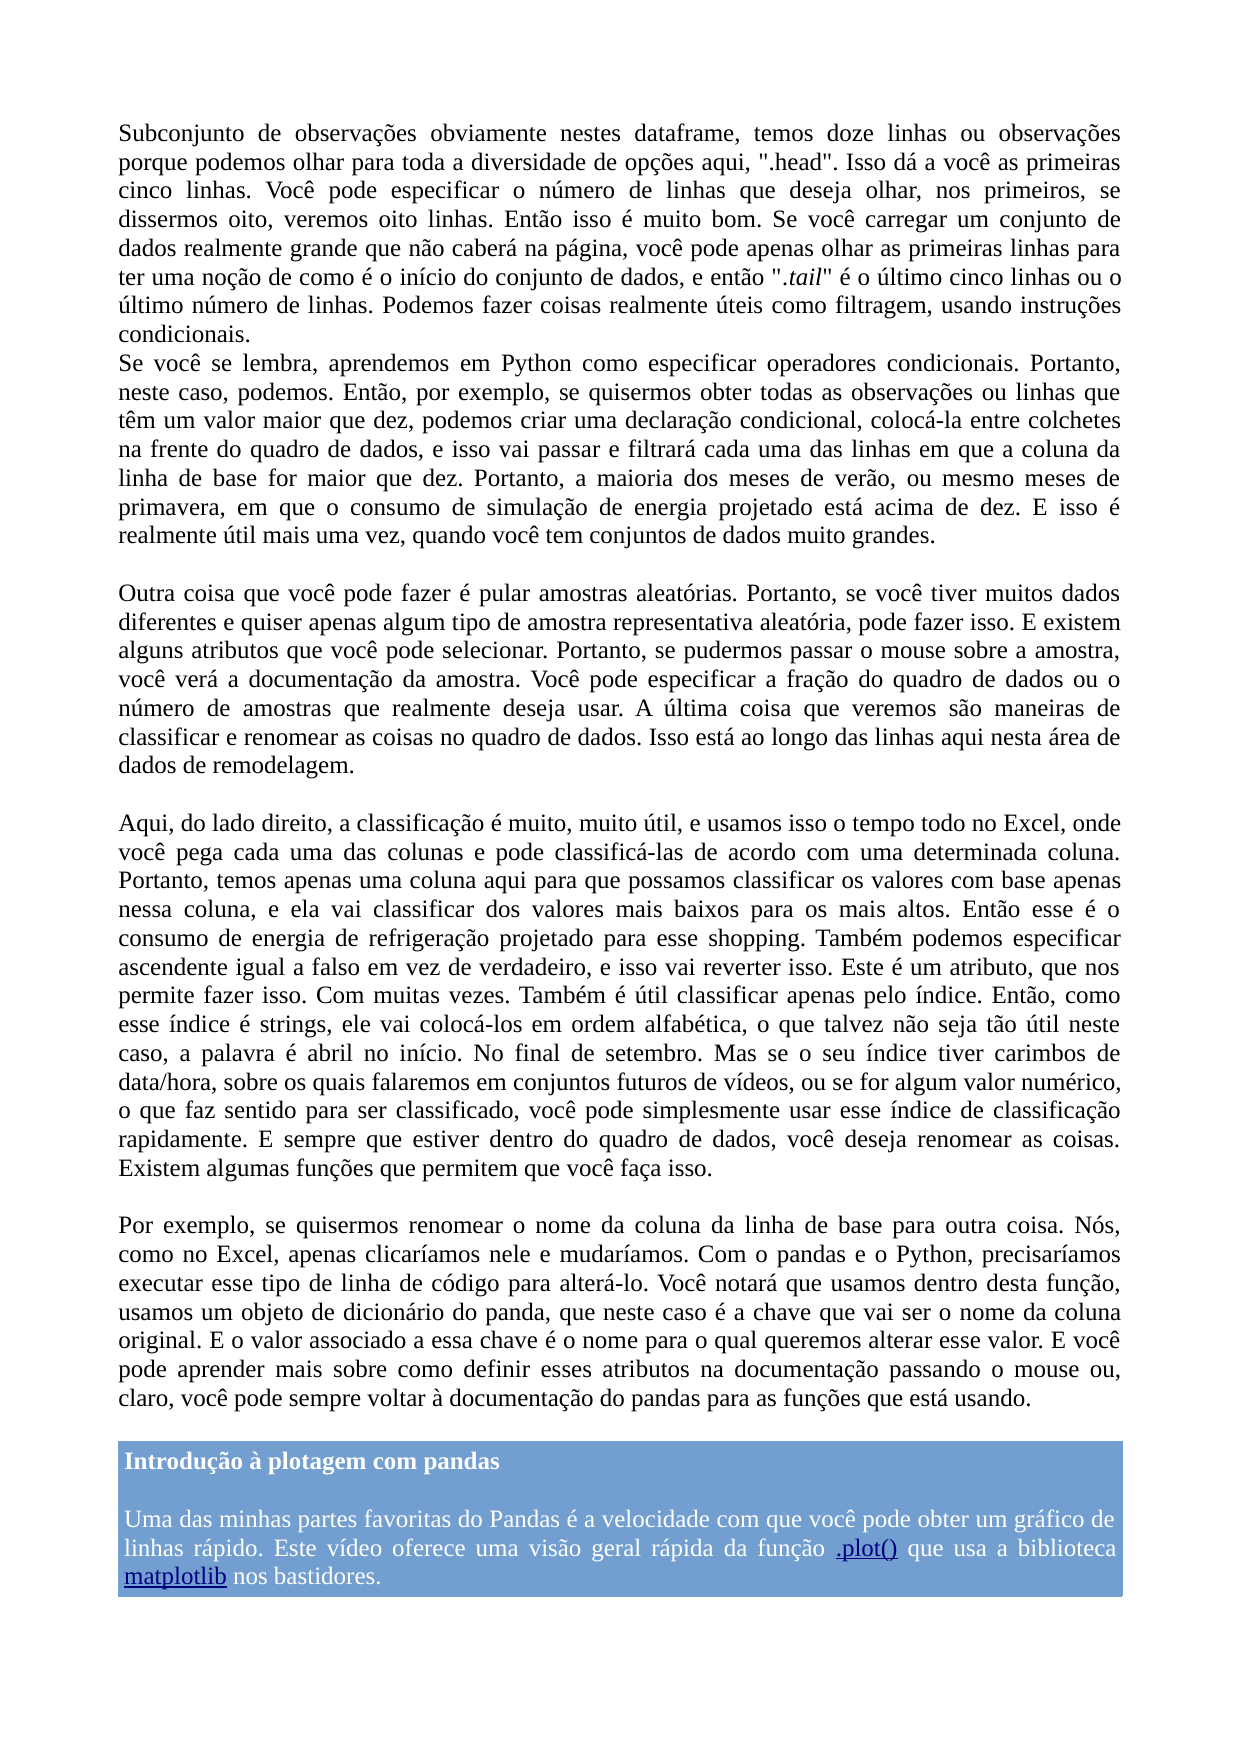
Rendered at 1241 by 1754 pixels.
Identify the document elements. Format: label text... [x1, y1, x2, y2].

table_header Introdução à plotagem com pandas Uma das minhas partes favoritas do Pandas é a velocidade com que você pode obter um gráfico de linhas rápido. Este vídeo oferece uma visão geral rápida da função .plot() que usa a biblioteca matplotlib nos bastidores. [119, 1442, 1122, 1596]
text Outra coisa que você pode fazer é pular amostras aleatórias. Portanto, se você tiver muitos dados diferentes e quiser apenas algum tipo de amostra representativa aleatória, pode fazer isso. E existem alguns atributos que você pode selecionar. Portanto, se pudermos passar o mouse sobre a amostra, você verá a documentação da amostra. Você pode especificar a fração do quadro de dados ou o número de amostras que realmente deseja usar. A última coisa que veremos são maneiras de classificar e renomear as coisas no quadro de dados. Isso está ao longo das linhas aqui nesta área de dados de remodelagem. [118, 578, 1122, 779]
text Aqui, do lado direito, a classificação é muito, muito útil, e usamos isso o tempo todo no Excel, onde você pega cada uma das colunas e pode classificá-las de acordo com uma determinada coluna. Portanto, temos apenas uma coluna aqui para que possamos classificar os valores com base apenas nessa coluna, e ela vai classificar dos valores mais baixos para os mais altos. Então esse é o consumo de energia de refrigeração projetado para esse shopping. Também podemos especificar ascendente igual a falso em vez de verdadeiro, e isso vai reverter isso. Este é um atributo, que nos permite fazer isso. Com muitas vezes. Também é útil classificar apenas pelo índice. Então, como esse índice é strings, ele vai colocá-los em ordem alfabética, o que talvez não seja tão útil neste caso, a palavra é abril no início. No final de setembro. Mas se o seu índice tiver carimbos de data/hora, sobre os quais falaremos em conjuntos futuros de vídeos, ou se for algum valor numérico, o que faz sentido para ser classificado, você pode simplesmente usar esse índice de classificação rapidamente. E sempre que estiver dentro do quadro de dados, você deseja renomear as coisas. Existem algumas funções que permitem que você faça isso. [118, 808, 1122, 1182]
text Por exemplo, se quisermos renomear o nome da coluna da linha de base para outra coisa. Nós, como no Excel, apenas clicaríamos nele e mudaríamos. Com o pandas e o Python, precisaríamos executar esse tipo de linha de código para alterá-lo. Você notará que usamos dentro desta função, usamos um objeto de dicionário do panda, que neste caso é a chave que vai ser o nome da coluna original. E o valor associado a essa chave é o nome para o qual queremos alterar esse valor. E você pode aprender mais sobre como definir esses atributos na documentação passando o mouse ou, claro, você pode sempre voltar à documentação do pandas para as funções que está usando. [118, 1211, 1122, 1412]
text Subconjunto de observações obviamente nestes dataframe, temos doze linhas ou observações porque podemos olhar para toda a diversidade de opções aqui, ".head". Isso dá a você as primeiras cinco linhas. Você pode especificar o número de linhas que deseja olhar, nos primeiros, se dissermos oito, veremos oito linhas. Então isso é muito bom. Se você carregar um conjunto de dados realmente grande que não caberá na página, você pode apenas olhar as primeiras linhas para ter uma noção de como é o início do conjunto de dados, e então ".tail" é o último cinco linhas ou o último número de linhas. Podemos fazer coisas realmente úteis como filtragem, usando instruções condicionais. [118, 118, 1122, 348]
text Se você se lembra, aprendemos em Python como especificar operadores condicionais. Portanto, neste caso, podemos. Então, por exemplo, se quisermos obter todas as observações ou linhas que têm um valor maior que dez, podemos criar uma declaração condicional, colocá-la entre colchetes na frente do quadro de dados, e isso vai passar e filtrará cada uma das linhas em que a coluna da linha de base for maior que dez. Portanto, a maioria dos meses de verão, ou mesmo meses de primavera, em que o consumo de simulação de energia projetado está acima de dez. E isso é realmente útil mais uma vez, quando você tem conjuntos de dados muito grandes. [118, 348, 1122, 549]
